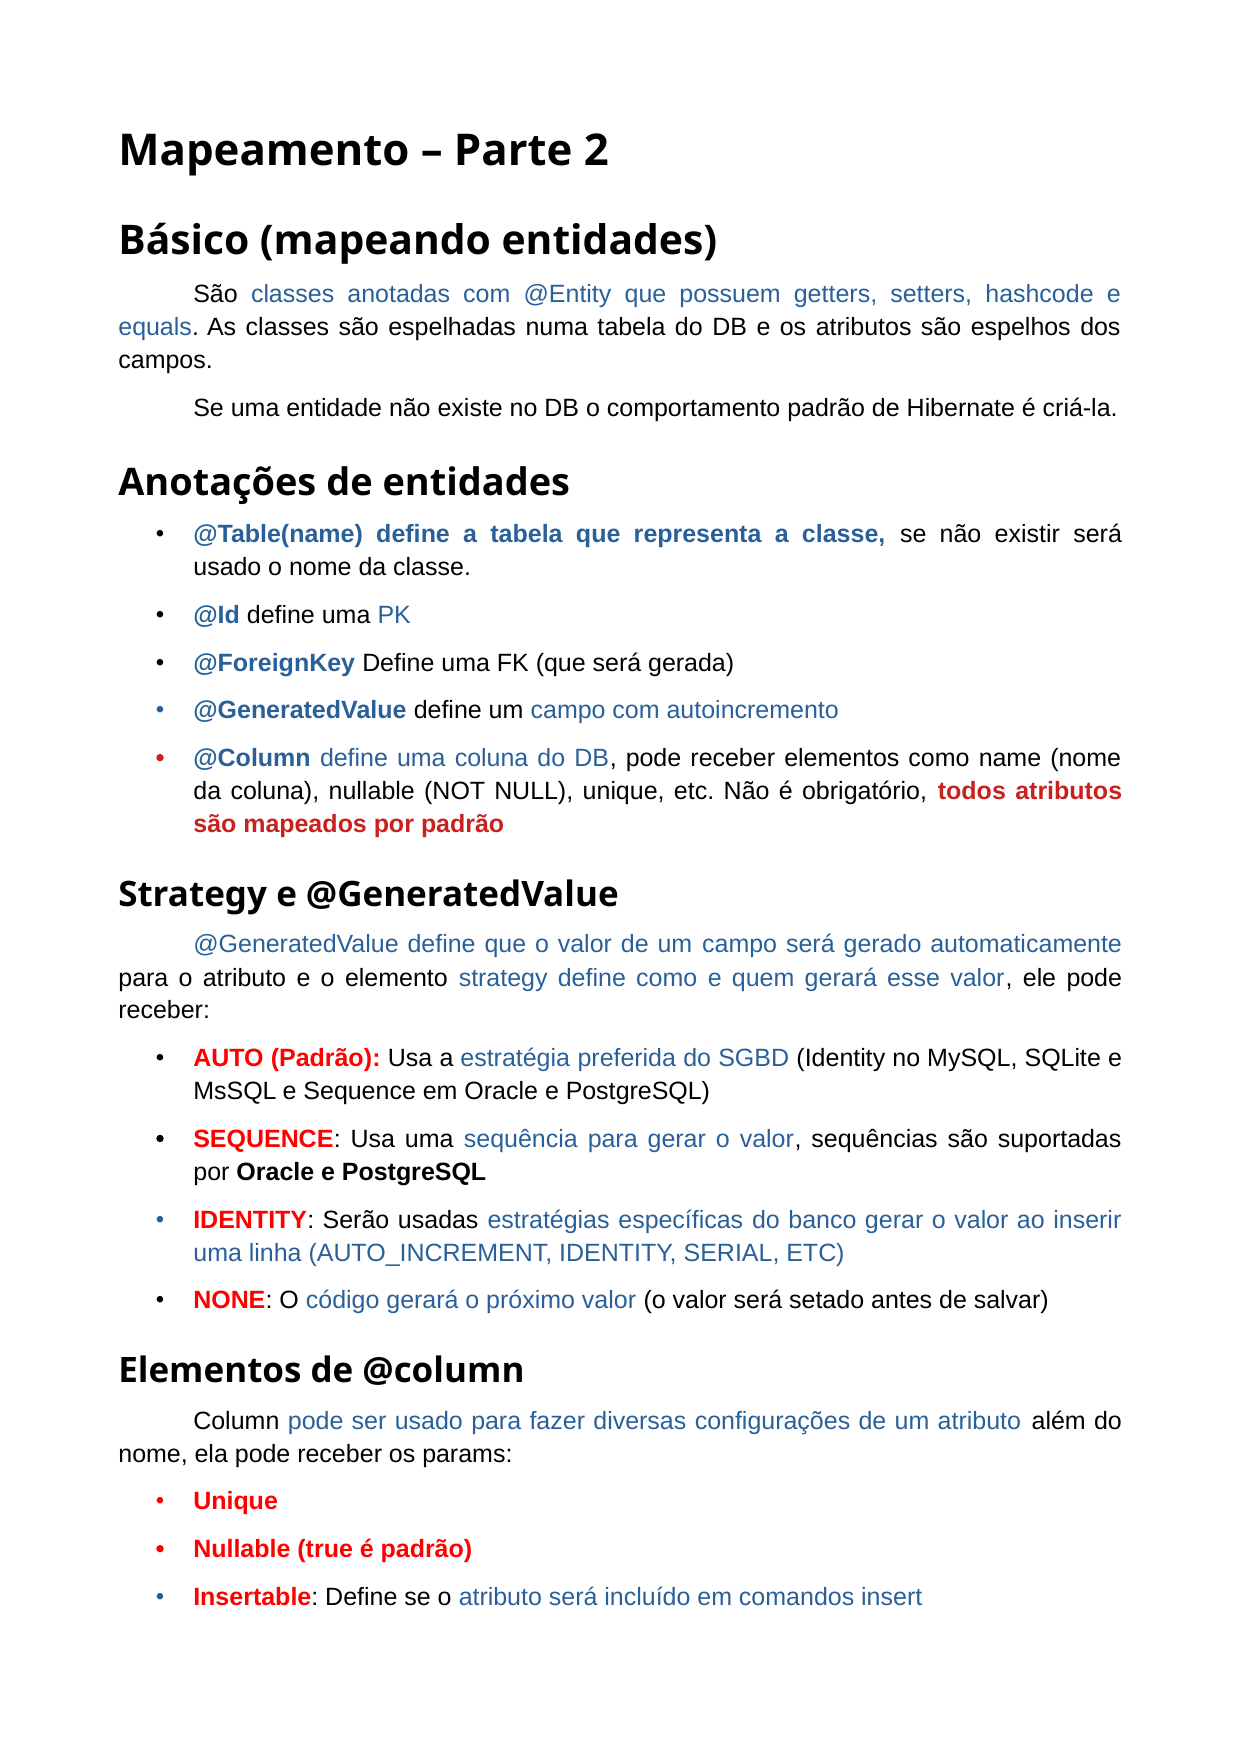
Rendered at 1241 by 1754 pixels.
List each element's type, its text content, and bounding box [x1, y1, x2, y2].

subtitle Strategy e @GeneratedValue [118, 869, 1122, 917]
text Column pode ser usado para fazer diversas configurações de um atributo além do nome, ela pode receber os params: [118, 1406, 1122, 1467]
list Insertable: Define se o atributo será incluído em comandos insert [156, 1582, 1122, 1611]
list AUTO (Padrão): Usa a estratégia preferida do SGBD (Identity no MySQL, SQLite e MsSQL e Sequence em Oracle e PostgreSQL) [156, 1043, 1122, 1105]
subtitle Básico (mapeando entidades) [118, 211, 1122, 267]
list @Column define uma coluna do DB, pode receber elementos como name (nome da coluna), nullable (NOT NULL), unique, etc. Não é obrigatório, todos atributos são mapeados por padrão [156, 743, 1122, 838]
list @ForeignKey Define uma FK (que será gerada) [156, 648, 1122, 676]
subtitle Anotações de entidades [118, 455, 1122, 507]
list @Table(name) define a tabela que representa a classe, se não existir será usado o nome da classe. [156, 519, 1122, 581]
list @Id define uma PK [156, 600, 1122, 629]
list SEQUENCE: Usa uma sequência para gerar o valor, sequências são suportadas por Oracle e PostgreSQL [156, 1124, 1122, 1186]
subtitle Elementos de @column [118, 1346, 1122, 1393]
list Unique [156, 1486, 1122, 1515]
list @GeneratedValue define um campo com autoincremento [156, 695, 1122, 724]
list IDENTITY: Serão usadas estratégias específicas do banco gerar o valor ao inserir uma linha (AUTO_INCREMENT, IDENTITY, SERIAL, ETC) [156, 1204, 1122, 1266]
list NONE: O código gerará o próximo valor (o valor será setado antes de salvar) [156, 1285, 1122, 1314]
list Nullable (true é padrão) [156, 1534, 1122, 1563]
text Se uma entidade não existe no DB o comportamento padrão de Hibernate é criá-la. [118, 393, 1122, 422]
text @GeneratedValue define que o valor de um campo será gerado automaticamente para o atributo e o elemento strategy define como e quem gerará esse valor, ele pode receber: [118, 929, 1122, 1024]
text São classes anotadas com @Entity que possuem getters, setters, hashcode e equals. As classes são espelhadas numa tabela do DB e os atributos são espelhos dos campos. [118, 279, 1122, 374]
subtitle Mapeamento – Parte 2 [118, 118, 1122, 178]
